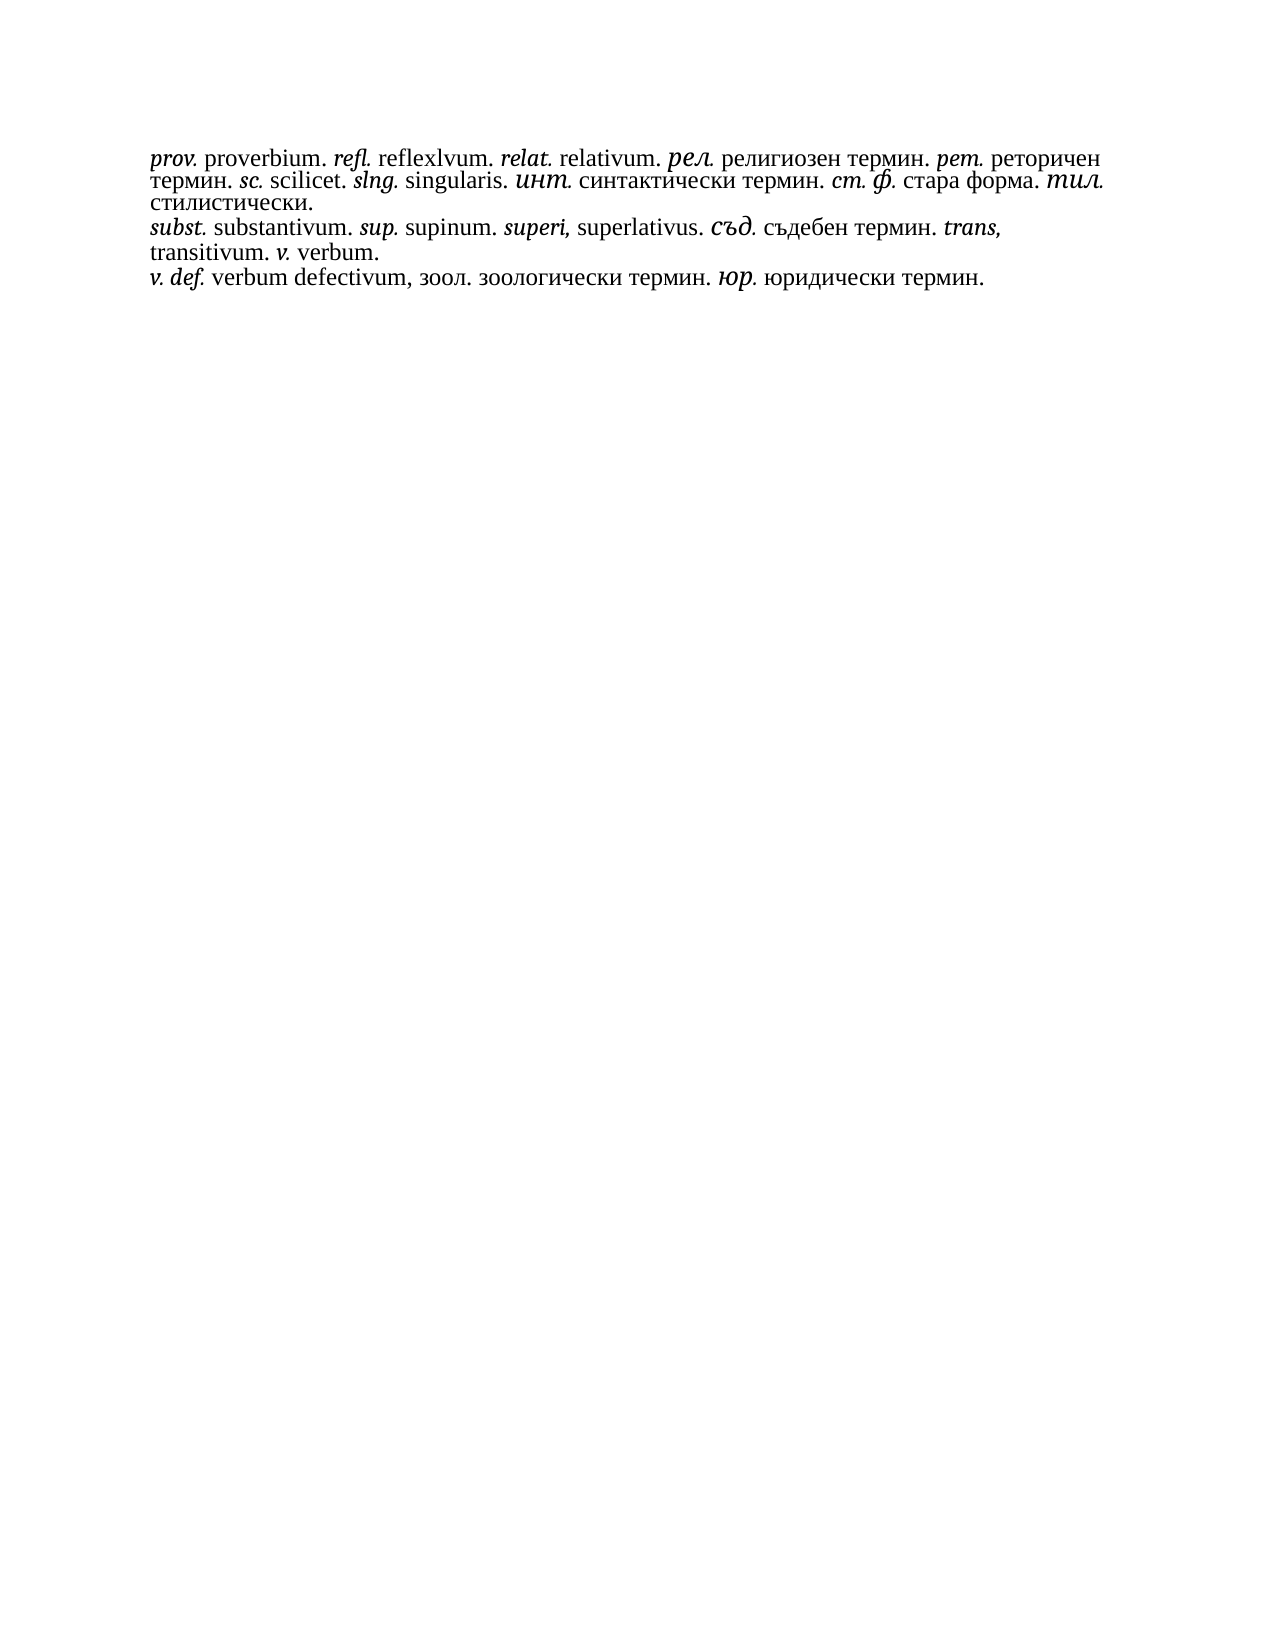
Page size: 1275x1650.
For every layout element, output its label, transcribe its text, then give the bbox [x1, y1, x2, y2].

text prov. proverbium. refl. reflexlvum. relat. relativum. рел. религиозен термин. pem. реторичен термин. sc. scilicet. slng. singularis. инт. синтактически термин. cm. ф. стара форма. тил. стилистически. [150, 149, 1125, 215]
text v. def. verbum defectivum, зоол. зоологически термин. юр. юридически термин. [150, 265, 1125, 290]
text subst. substantivum. sup. supinum. superi, superlativus. съд. съдебен термин. trans, transitivum. v. verbum. [150, 215, 1125, 265]
